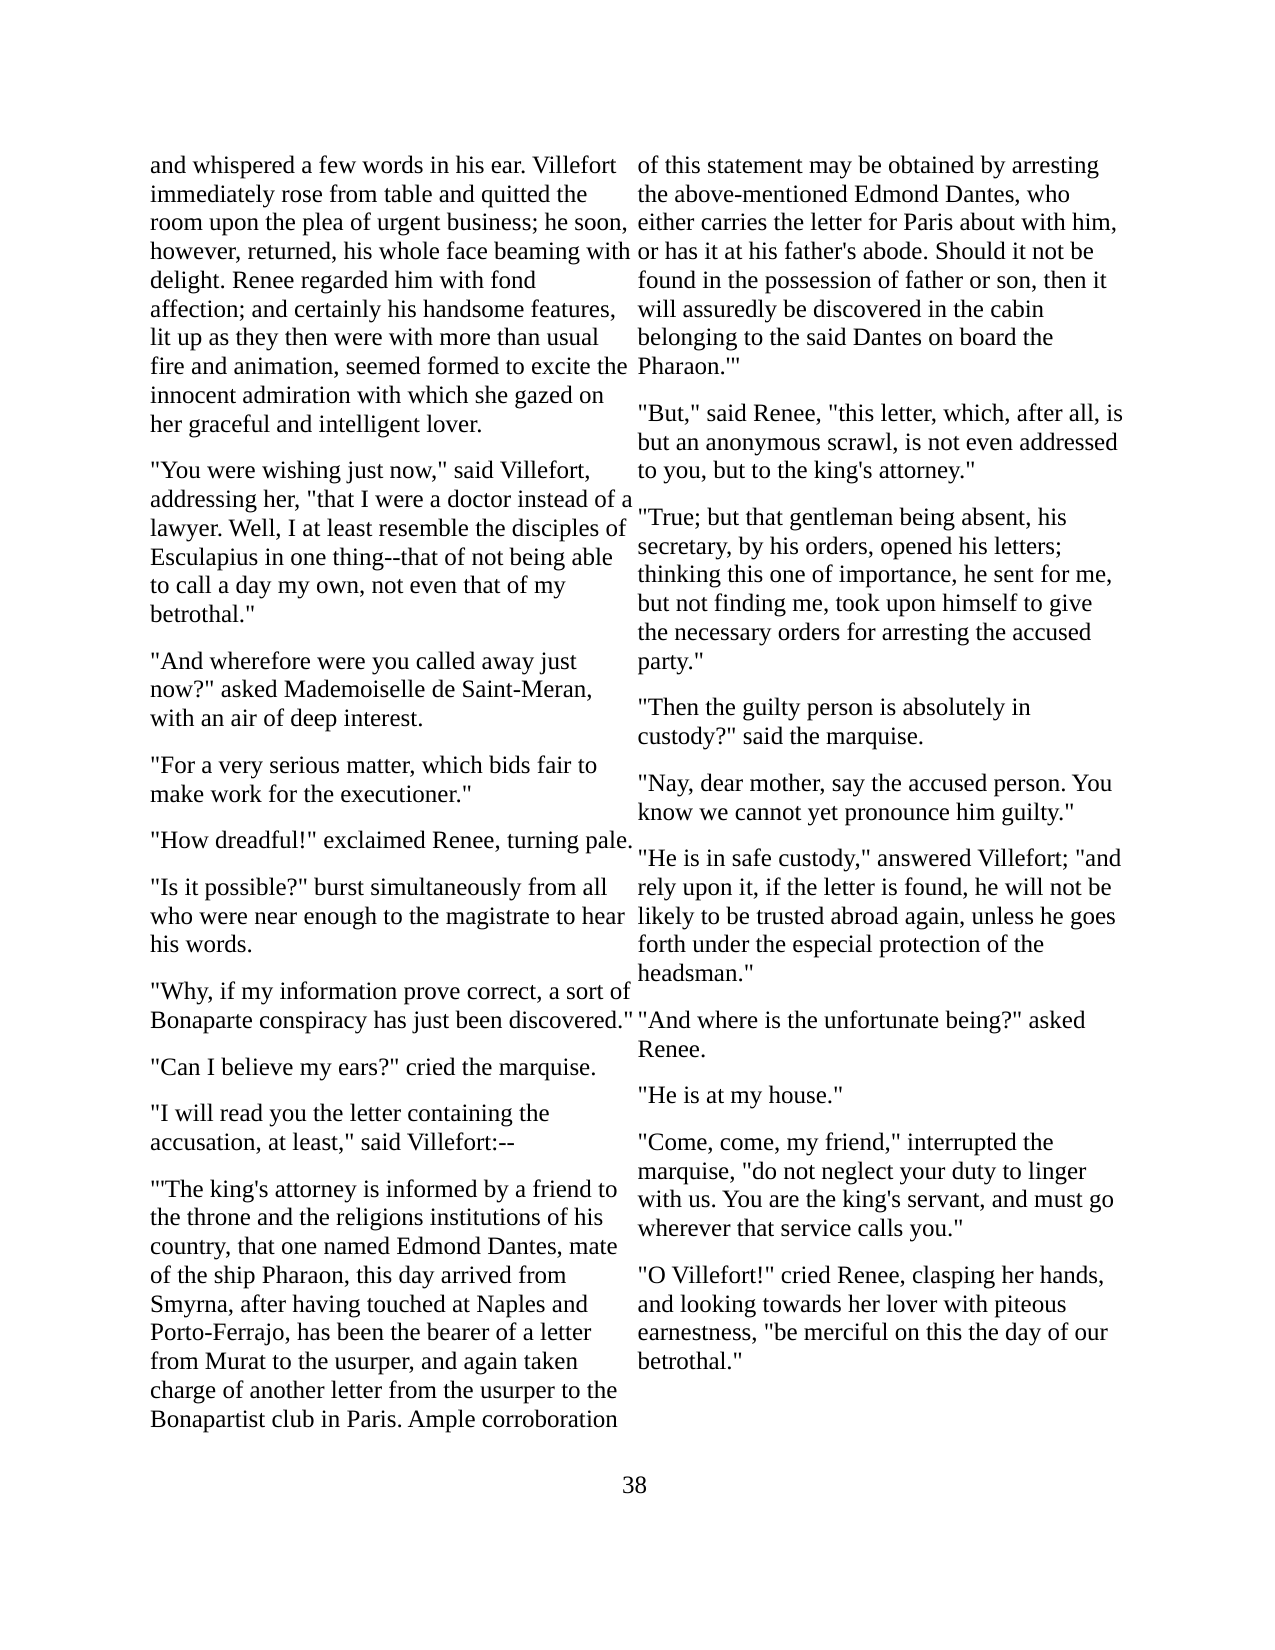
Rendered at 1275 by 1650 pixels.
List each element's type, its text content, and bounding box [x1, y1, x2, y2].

text of this statement may be obtained by arresting the above-mentioned Edmond Dantes, who either carries the letter for Paris about with him, or has it at his father's abode. Should it not be found in the possession of father or son, then it will assuredly be discovered in the cabin belonging to the said Dantes on board the Pharaon.'" [637, 150, 1125, 380]
text "Nay, dear mother, say the accused person. You know we cannot yet pronounce him guilty." [637, 768, 1125, 825]
text "And where is the unfortunate being?" asked Renee. [637, 1005, 1125, 1062]
text "He is in safe custody," answered Villefort; "and rely upon it, if the letter is found, he will not be likely to be trusted abroad again, unless he goes forth under the especial protection of the headsman." [637, 843, 1125, 987]
text "Is it possible?" burst simultaneously from all who were near enough to the magistrate to hear his words. [150, 872, 637, 958]
text "For a very serious matter, which bids fair to make work for the executioner." [150, 750, 637, 807]
text "Why, if my information prove correct, a sort of Bonaparte conspiracy has just been discovered." [150, 976, 637, 1034]
text "How dreadful!" exclaimed Renee, turning pale. [150, 825, 637, 854]
text "He is at my house." [637, 1080, 1125, 1109]
text "Can I believe my ears?" cried the marquise. [150, 1052, 637, 1080]
text "You were wishing just now," said Villefort, addressing her, "that I were a doctor instead of a lawyer. Well, I at least resemble the disciples of Esculapius in one thing--that of not being able to call a day my own, not even that of my betrothal." [150, 455, 637, 628]
text "True; but that gentleman being absent, his secretary, by his orders, opened his letters; thinking this one of importance, he sent for me, but not finding me, took upon himself to give the necessary orders for arresting the accused party." [637, 502, 1125, 674]
text "And wherefore were you called away just now?" asked Mademoiselle de Saint-Meran, with an air of deep interest. [150, 646, 637, 732]
text "Then the guilty person is absolutely in custody?" said the marquise. [637, 692, 1125, 750]
text "Come, come, my friend," interrupted the marquise, "do not neglect your duty to linger with us. You are the king's servant, and must go wherever that service calls you." [637, 1127, 1125, 1242]
text "O Villefort!" cried Renee, clasping her hands, and looking towards her lover with piteous earnestness, "be merciful on this the day of our betrothal." [637, 1260, 1125, 1375]
text "I will read you the letter containing the accusation, at least," said Villefort:-- [150, 1098, 637, 1156]
text "'The king's attorney is informed by a friend to the throne and the religions institutions of his country, that one named Edmond Dantes, mate of the ship Pharaon, this day arrived from Smyrna, after having touched at Naples and Porto-Ferrajo, has been the bearer of a letter from Murat to the usurper, and again taken charge of another letter from the usurper to the Bonapartist club in Paris. Ample corroboration [150, 1174, 637, 1432]
text "But," said Renee, "this letter, which, after all, is but an anonymous scrawl, is not even addressed to you, but to the king's attorney." [637, 398, 1125, 484]
text and whispered a few words in his ear. Villefort immediately rose from table and quitted the room upon the plea of urgent business; he soon, however, returned, his whole face beaming with delight. Renee regarded him with fond affection; and certainly his handsome features, lit up as they then were with more than usual fire and animation, seemed formed to excite the innocent admiration with which she gazed on her graceful and intelligent lover. [150, 150, 637, 437]
